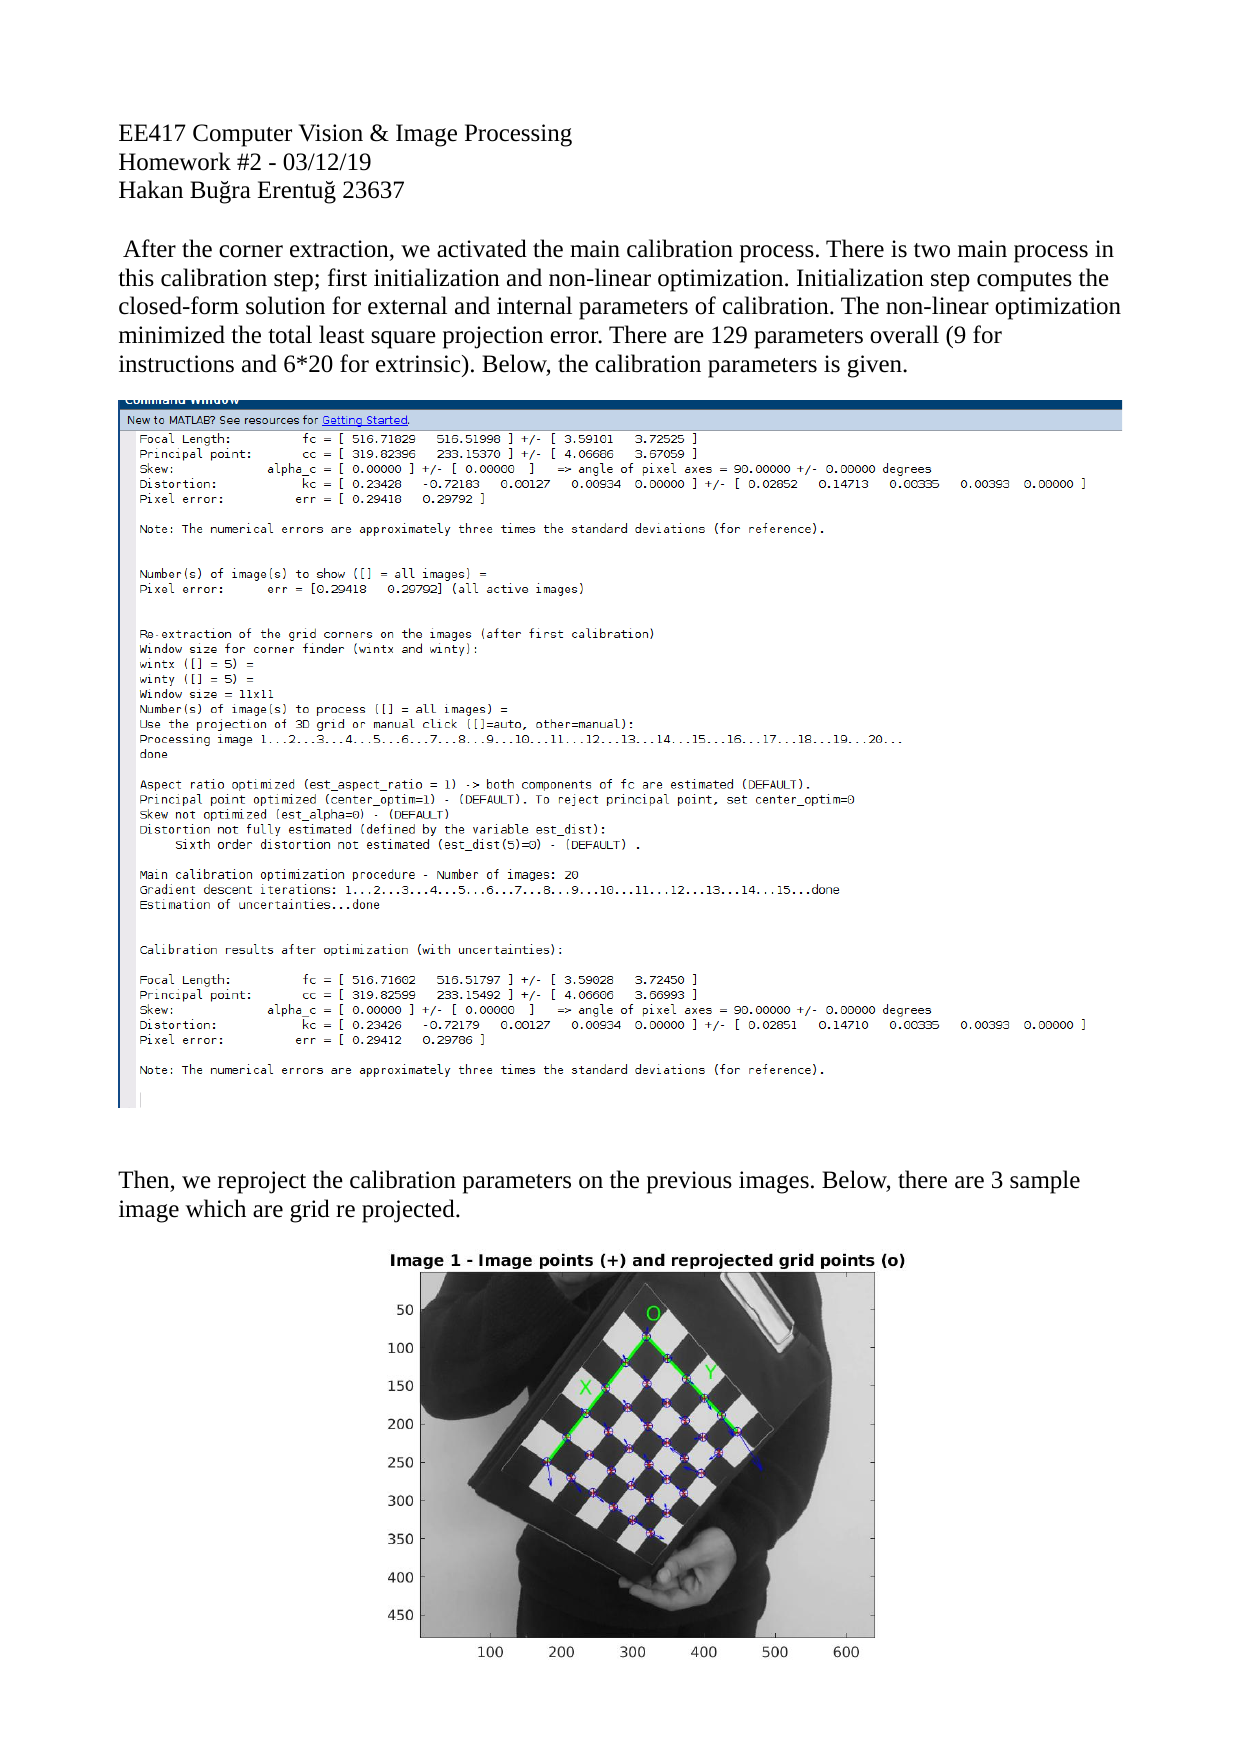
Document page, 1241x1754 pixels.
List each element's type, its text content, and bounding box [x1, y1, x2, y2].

picture [118, 400, 1123, 1108]
text Then, we reproject the calibration parameters on the previous images. Below, there are 3 sample image which are grid re projected. [118, 1165, 1122, 1223]
text After the corner extraction, we activated the main calibration process. There is two main process in this calibration step; first initialization and non-linear optimization. Initialization step computes the closed-form solution for external and internal parameters of calibration. The non-linear optimization minimized the total least square projection error. There are 129 parameters overall (9 for instructions and 6*20 for extrinsic). Below, the calibration parameters is given. [118, 234, 1122, 378]
picture [343, 1238, 930, 1687]
